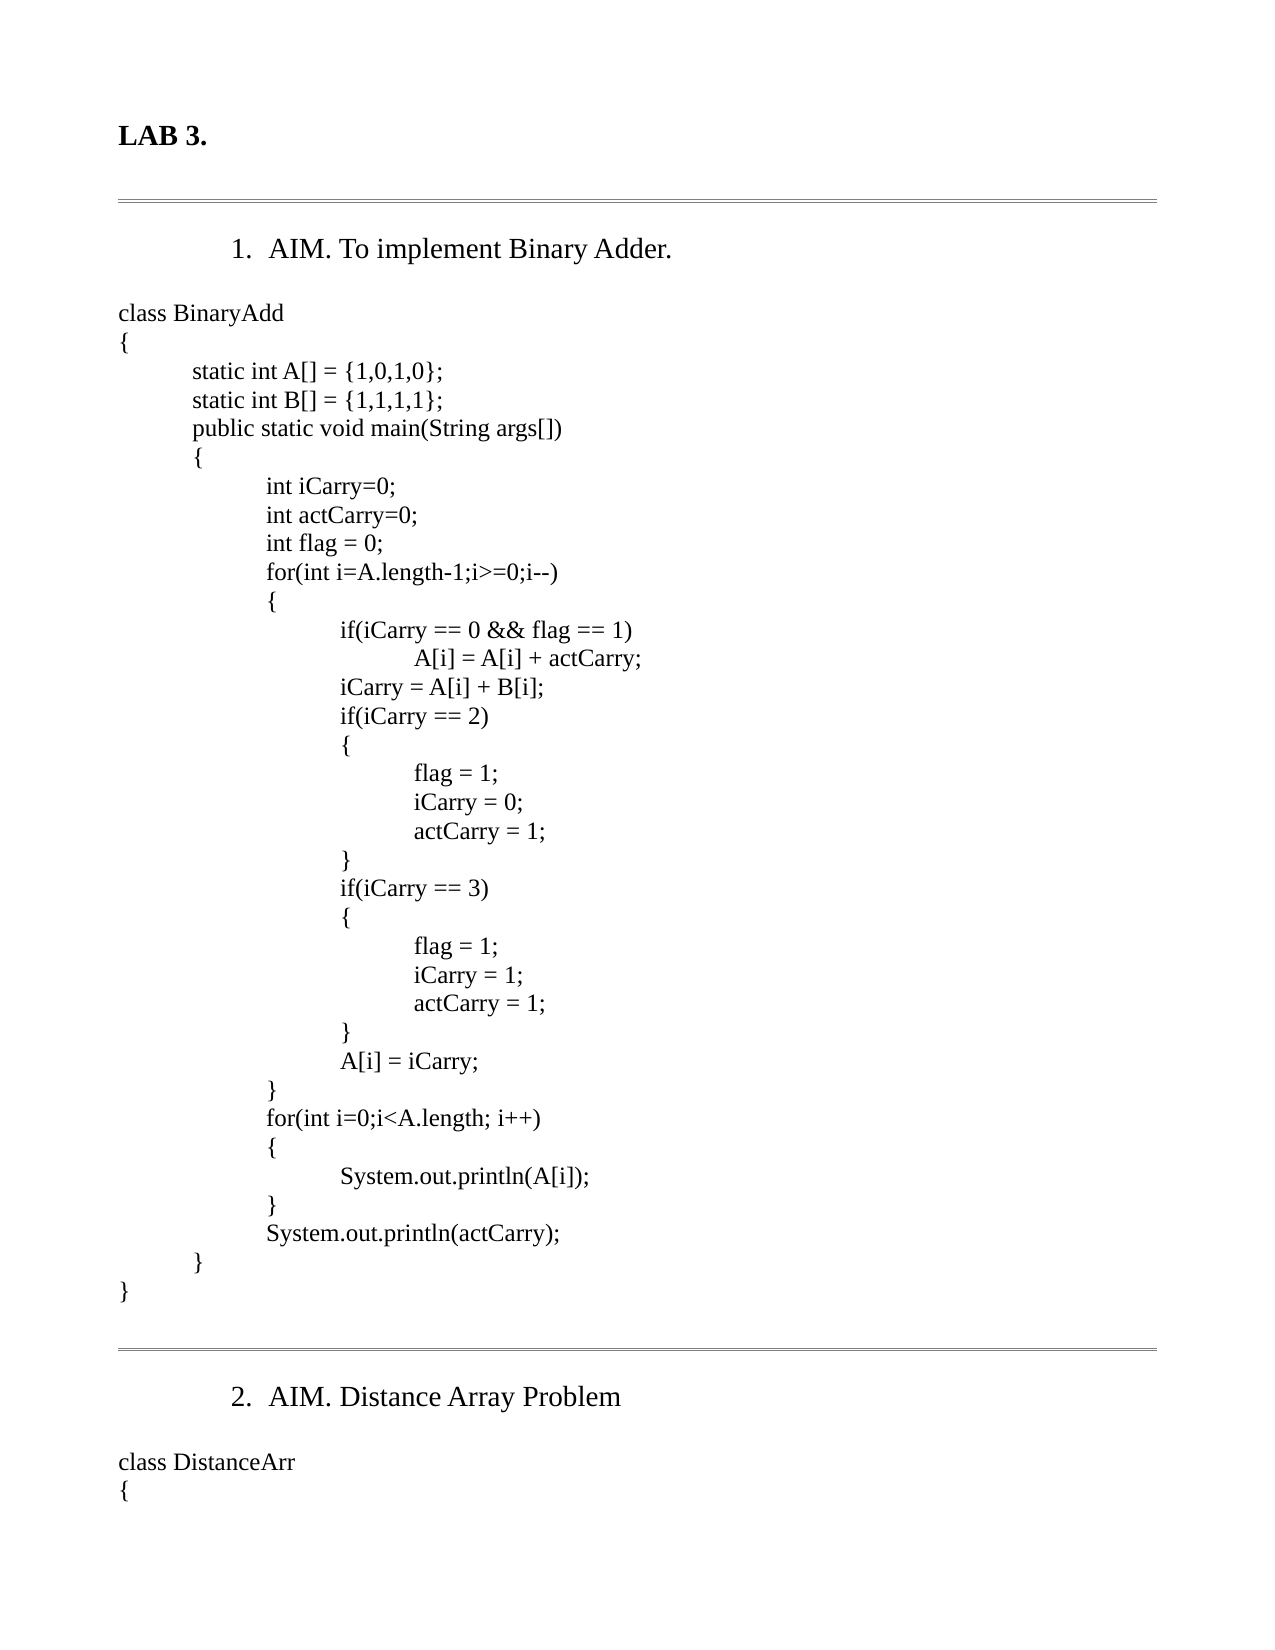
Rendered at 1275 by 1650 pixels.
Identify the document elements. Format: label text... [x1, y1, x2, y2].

text class DistanceArr [118, 1447, 1157, 1475]
text int actCarry=0; [118, 500, 1157, 528]
text { [118, 1475, 1157, 1504]
text } [118, 1247, 1157, 1276]
text { [118, 442, 1157, 471]
list AIM. To implement Binary Adder. [231, 231, 1157, 265]
text } [118, 1017, 1157, 1046]
text int iCarry=0; [118, 471, 1157, 500]
text iCarry = A[i] + B[i]; [118, 672, 1157, 701]
text if(iCarry == 2) [118, 701, 1157, 730]
text for(int i=A.length-1;i>=0;i--) [118, 557, 1157, 586]
text { [118, 902, 1157, 931]
text if(iCarry == 3) [118, 873, 1157, 902]
text { [118, 1132, 1157, 1161]
text } [118, 1190, 1157, 1218]
text actCarry = 1; [118, 988, 1157, 1017]
text LAB 3. [118, 118, 1157, 152]
text System.out.println(A[i]); [118, 1161, 1157, 1190]
text public static void main(String args[]) [118, 413, 1157, 442]
text int flag = 0; [118, 528, 1157, 557]
text for(int i=0;i<A.length; i++) [118, 1103, 1157, 1132]
text iCarry = 1; [118, 960, 1157, 988]
text static int A[] = {1,0,1,0}; [118, 356, 1157, 385]
text if(iCarry == 0 && flag == 1) [118, 615, 1157, 643]
text { [118, 327, 1157, 356]
text { [118, 586, 1157, 615]
list AIM. Distance Array Problem [231, 1379, 1157, 1413]
text iCarry = 0; [118, 787, 1157, 816]
text } [118, 1075, 1157, 1103]
text { [118, 730, 1157, 758]
text flag = 1; [118, 931, 1157, 960]
text actCarry = 1; [118, 816, 1157, 845]
text A[i] = A[i] + actCarry; [118, 643, 1157, 672]
text System.out.println(actCarry); [118, 1218, 1157, 1247]
text class BinaryAdd [118, 298, 1157, 327]
text } [118, 1276, 1157, 1305]
text static int B[] = {1,1,1,1}; [118, 385, 1157, 413]
text } [118, 845, 1157, 873]
text flag = 1; [118, 758, 1157, 787]
text A[i] = iCarry; [118, 1046, 1157, 1075]
